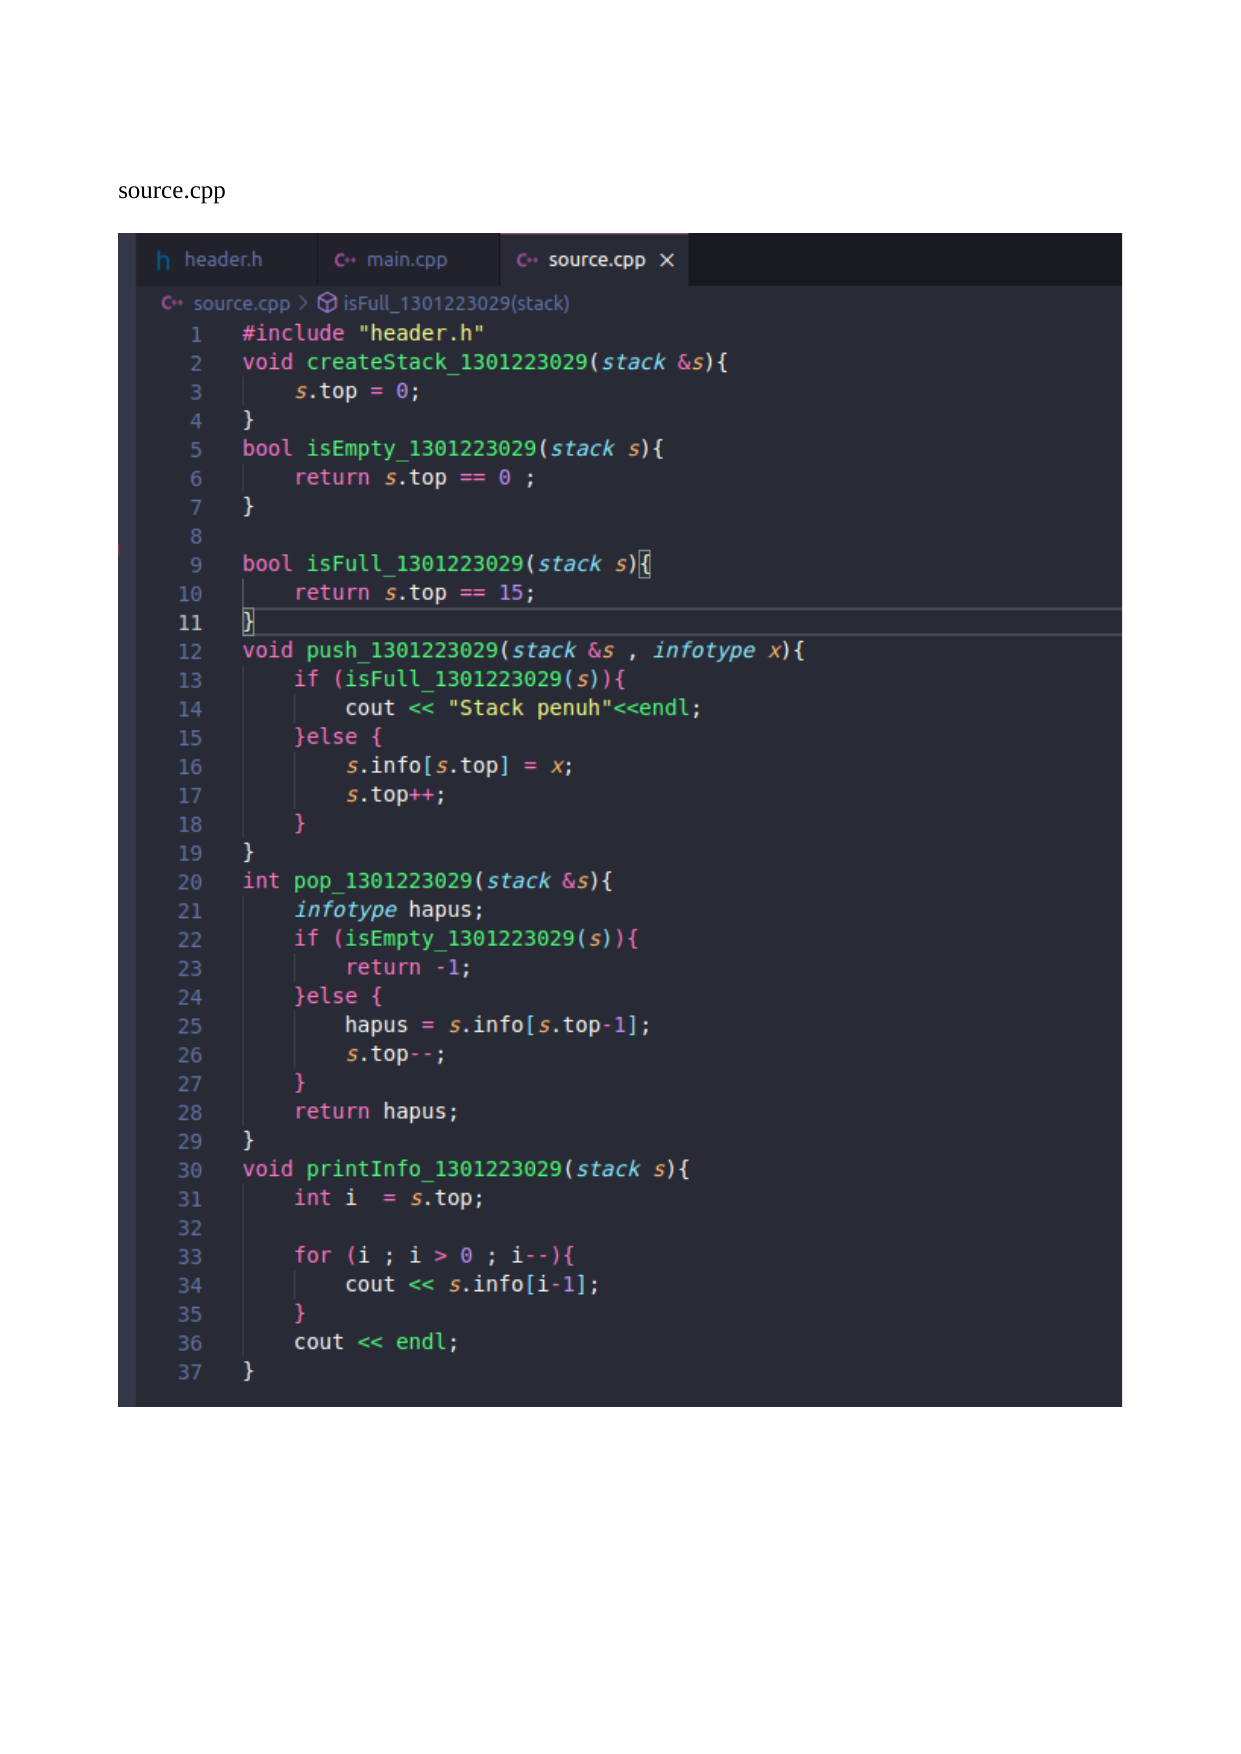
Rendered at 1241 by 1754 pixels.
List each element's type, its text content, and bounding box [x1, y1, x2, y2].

picture [118, 233, 1123, 1407]
text source.cpp [118, 176, 1122, 204]
